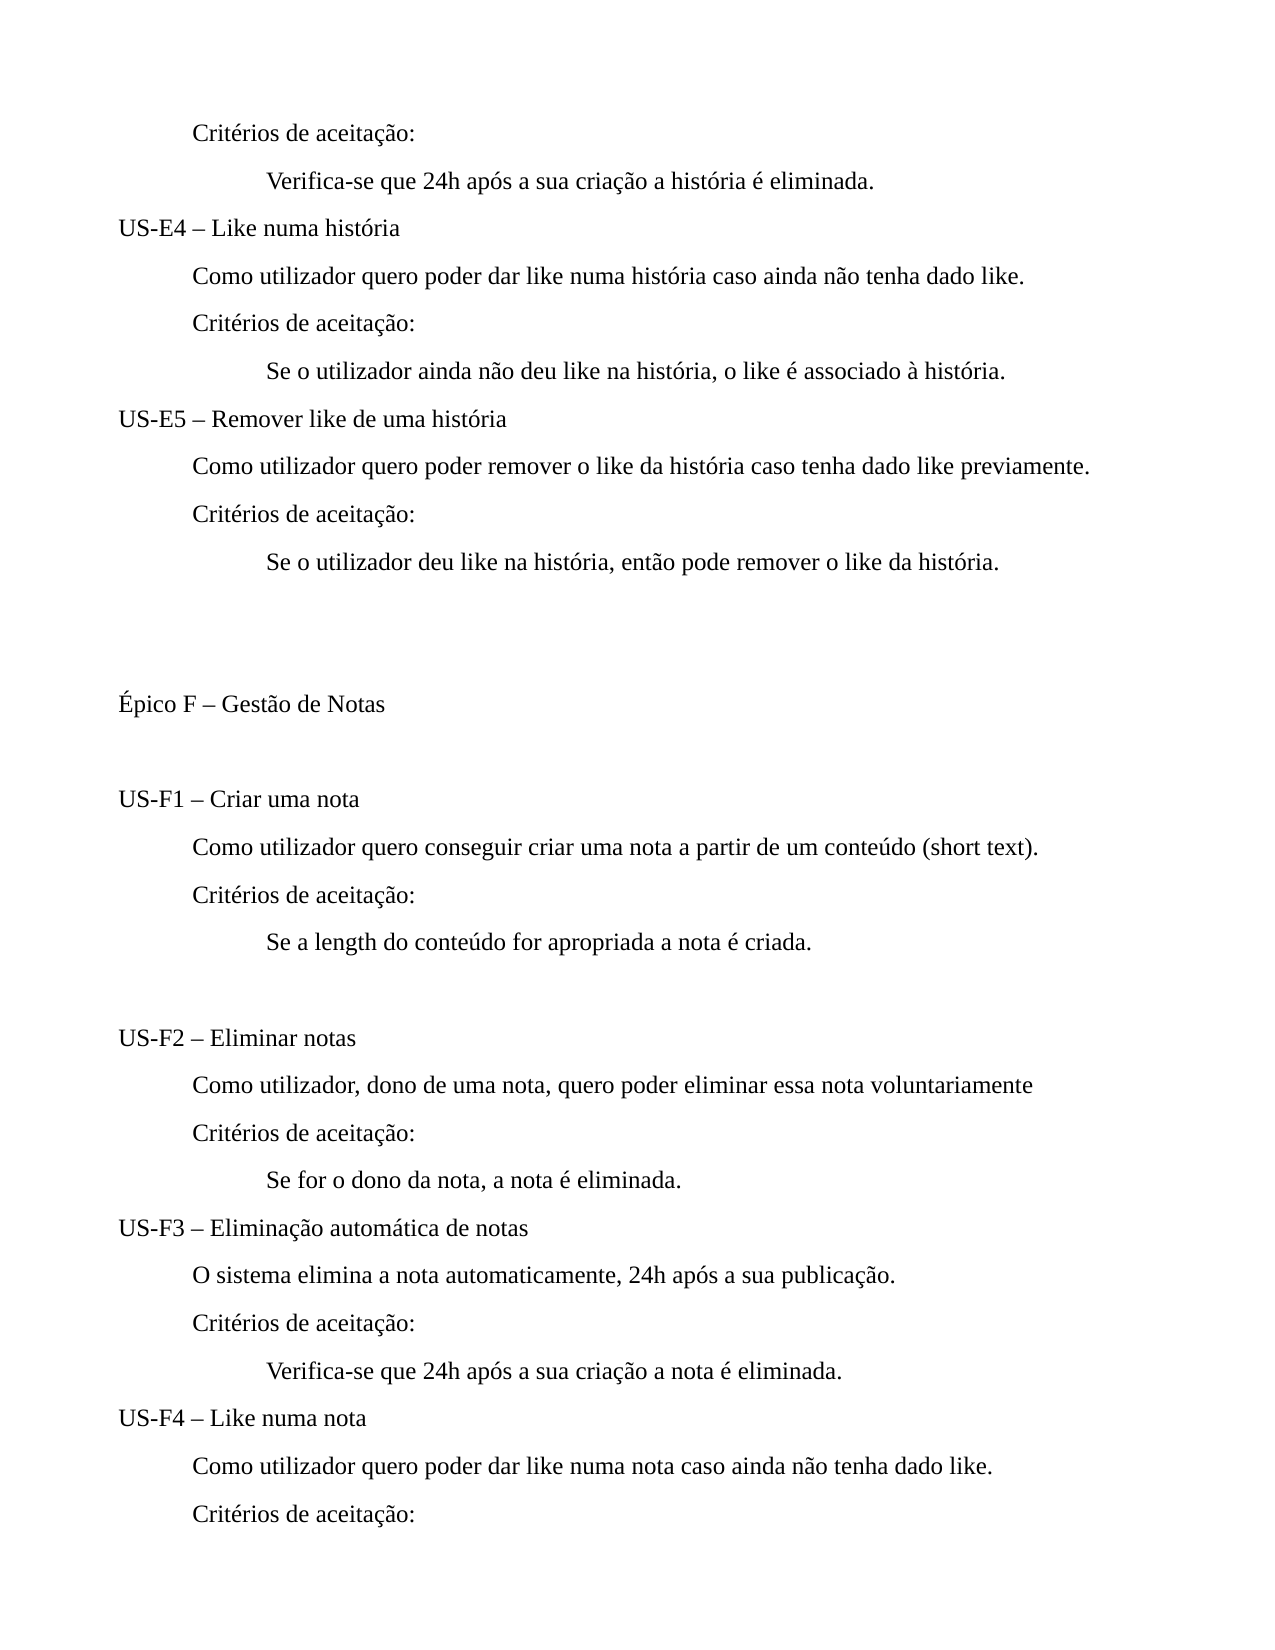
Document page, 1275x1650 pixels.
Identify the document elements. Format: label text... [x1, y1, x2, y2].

text US-F1 – Criar uma nota [118, 784, 1157, 813]
text Critérios de aceitação: [118, 118, 1157, 147]
text Como utilizador quero conseguir criar uma nota a partir de um conteúdo (short text). [118, 832, 1157, 861]
text US-F4 – Like numa nota [118, 1403, 1157, 1432]
text Como utilizador quero poder remover o like da história caso tenha dado like previamente. [118, 451, 1157, 480]
text US-E4 – Like numa história [118, 213, 1157, 242]
text Épico F – Gestão de Notas [118, 689, 1157, 718]
text Como utilizador, dono de uma nota, quero poder eliminar essa nota voluntariamente [118, 1070, 1157, 1099]
text Critérios de aceitação: [118, 308, 1157, 337]
text Verifica-se que 24h após a sua criação a história é eliminada. [118, 166, 1157, 194]
text Verifica-se que 24h após a sua criação a nota é eliminada. [118, 1356, 1157, 1384]
text Critérios de aceitação: [118, 880, 1157, 908]
text Critérios de aceitação: [118, 499, 1157, 528]
text Critérios de aceitação: [118, 1118, 1157, 1147]
text O sistema elimina a nota automaticamente, 24h após a sua publicação. [118, 1261, 1157, 1289]
text US-E5 – Remover like de uma história [118, 404, 1157, 432]
text US-F2 – Eliminar notas [118, 1023, 1157, 1051]
text Se o utilizador deu like na história, então pode remover o like da história. [118, 547, 1157, 575]
text Critérios de aceitação: [118, 1308, 1157, 1337]
text Se o utilizador ainda não deu like na história, o like é associado à história. [118, 356, 1157, 385]
text Como utilizador quero poder dar like numa nota caso ainda não tenha dado like. [118, 1451, 1157, 1480]
text Critérios de aceitação: [118, 1499, 1157, 1527]
text Se for o dono da nota, a nota é eliminada. [118, 1165, 1157, 1194]
text US-F3 – Eliminação automática de notas [118, 1213, 1157, 1242]
text Como utilizador quero poder dar like numa história caso ainda não tenha dado like. [118, 261, 1157, 290]
text Se a length do conteúdo for apropriada a nota é criada. [118, 927, 1157, 956]
